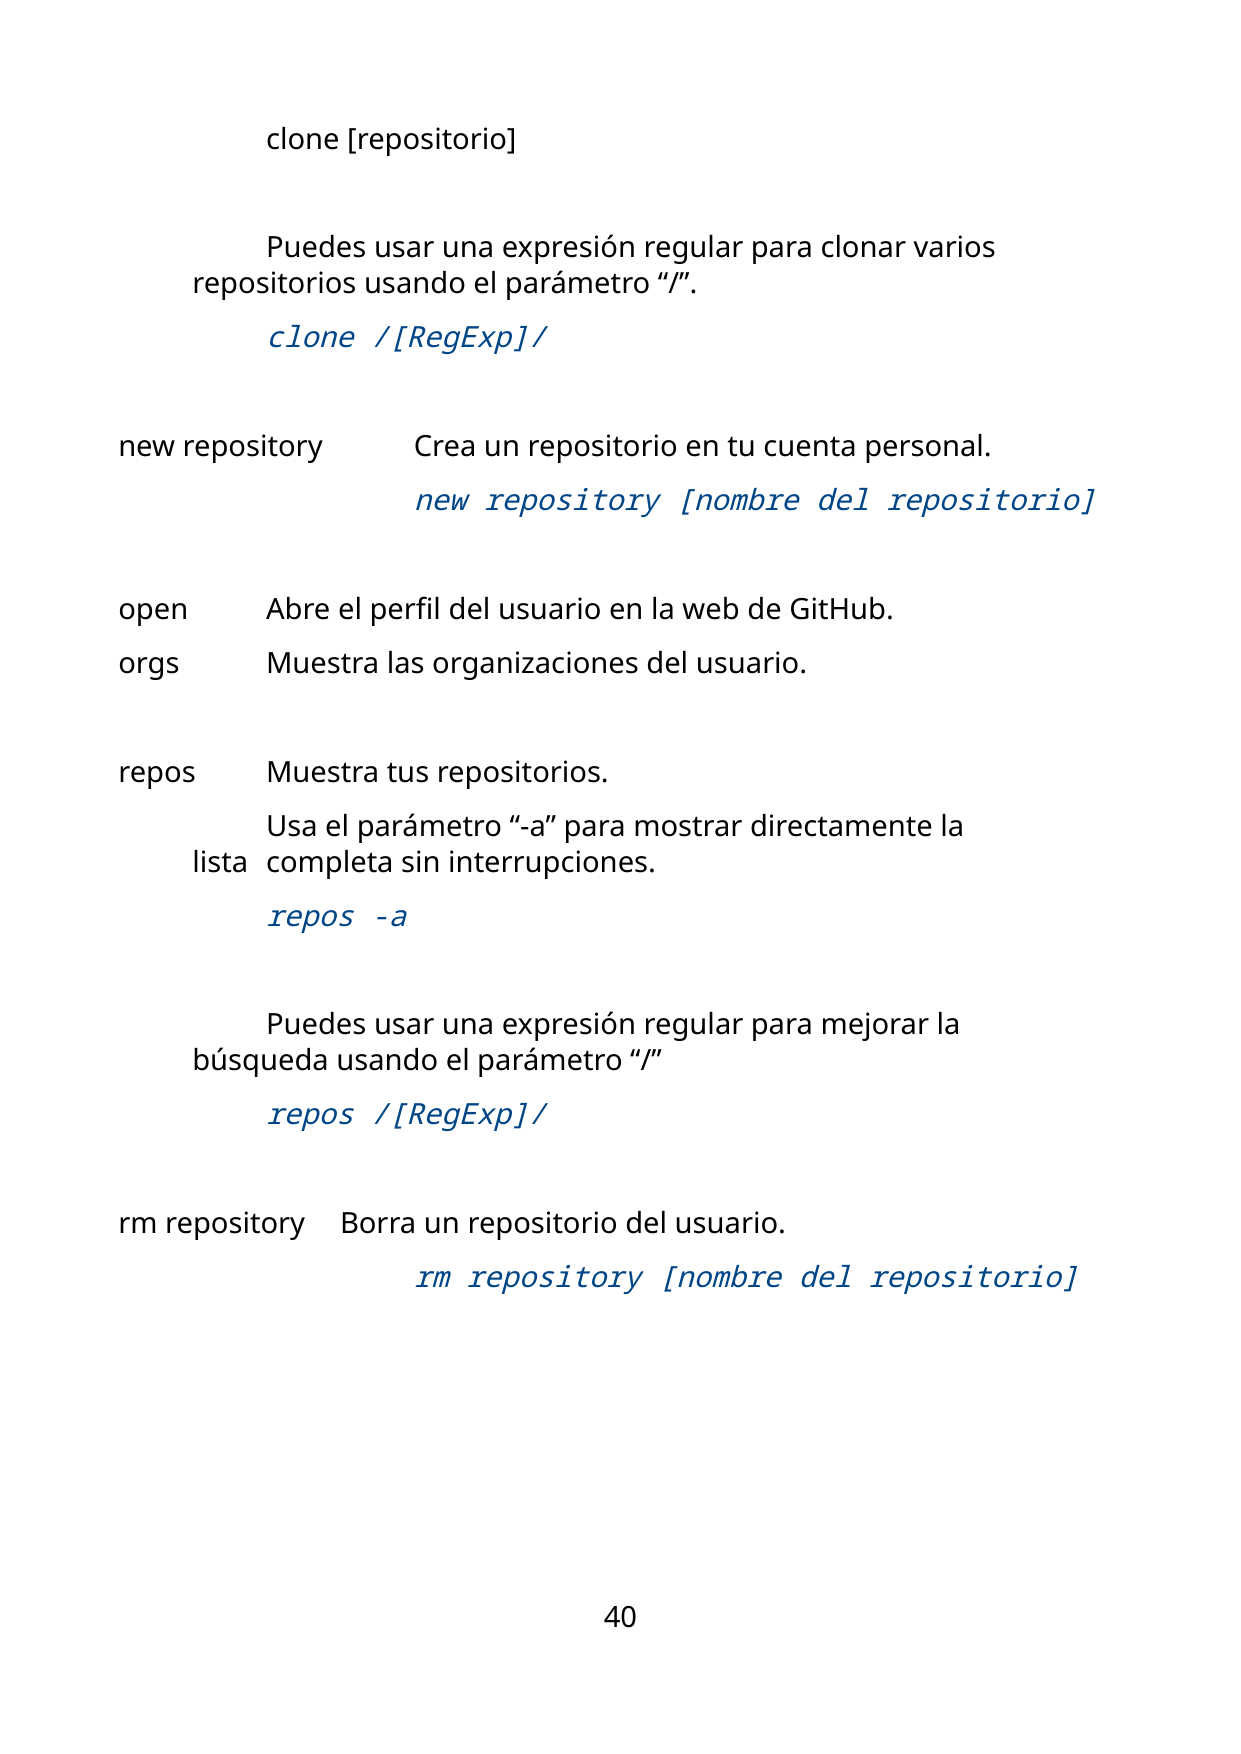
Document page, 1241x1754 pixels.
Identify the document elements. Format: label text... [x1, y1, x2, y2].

text new repository Crea un repositorio en tu cuenta personal. [118, 425, 1122, 465]
text rm repository Borra un repositorio del usuario. [118, 1202, 1122, 1242]
text Usa el parámetro “-a” para mostrar directamente la lista completa sin interrupciones. [118, 805, 1122, 881]
text repos Muestra tus repositorios. [118, 751, 1122, 791]
text repos -a [118, 895, 1122, 935]
text Puedes usar una expresión regular para mejorar la búsqueda usando el parámetro “/” [118, 1004, 1122, 1079]
text clone [repositorio] [118, 118, 1122, 158]
text orgs Muestra las organizaciones del usuario. [118, 642, 1122, 682]
text new repository [nombre del repositorio] [118, 479, 1122, 519]
text clone /[RegExp]/ [118, 317, 1122, 356]
text repos /[RegExp]/ [118, 1094, 1122, 1133]
text open Abre el perfil del usuario en la web de GitHub. [118, 588, 1122, 628]
text Puedes usar una expresión regular para clonar varios repositorios usando el parámetro “/”. [118, 227, 1122, 302]
text rm repository [nombre del repositorio] [118, 1256, 1122, 1296]
